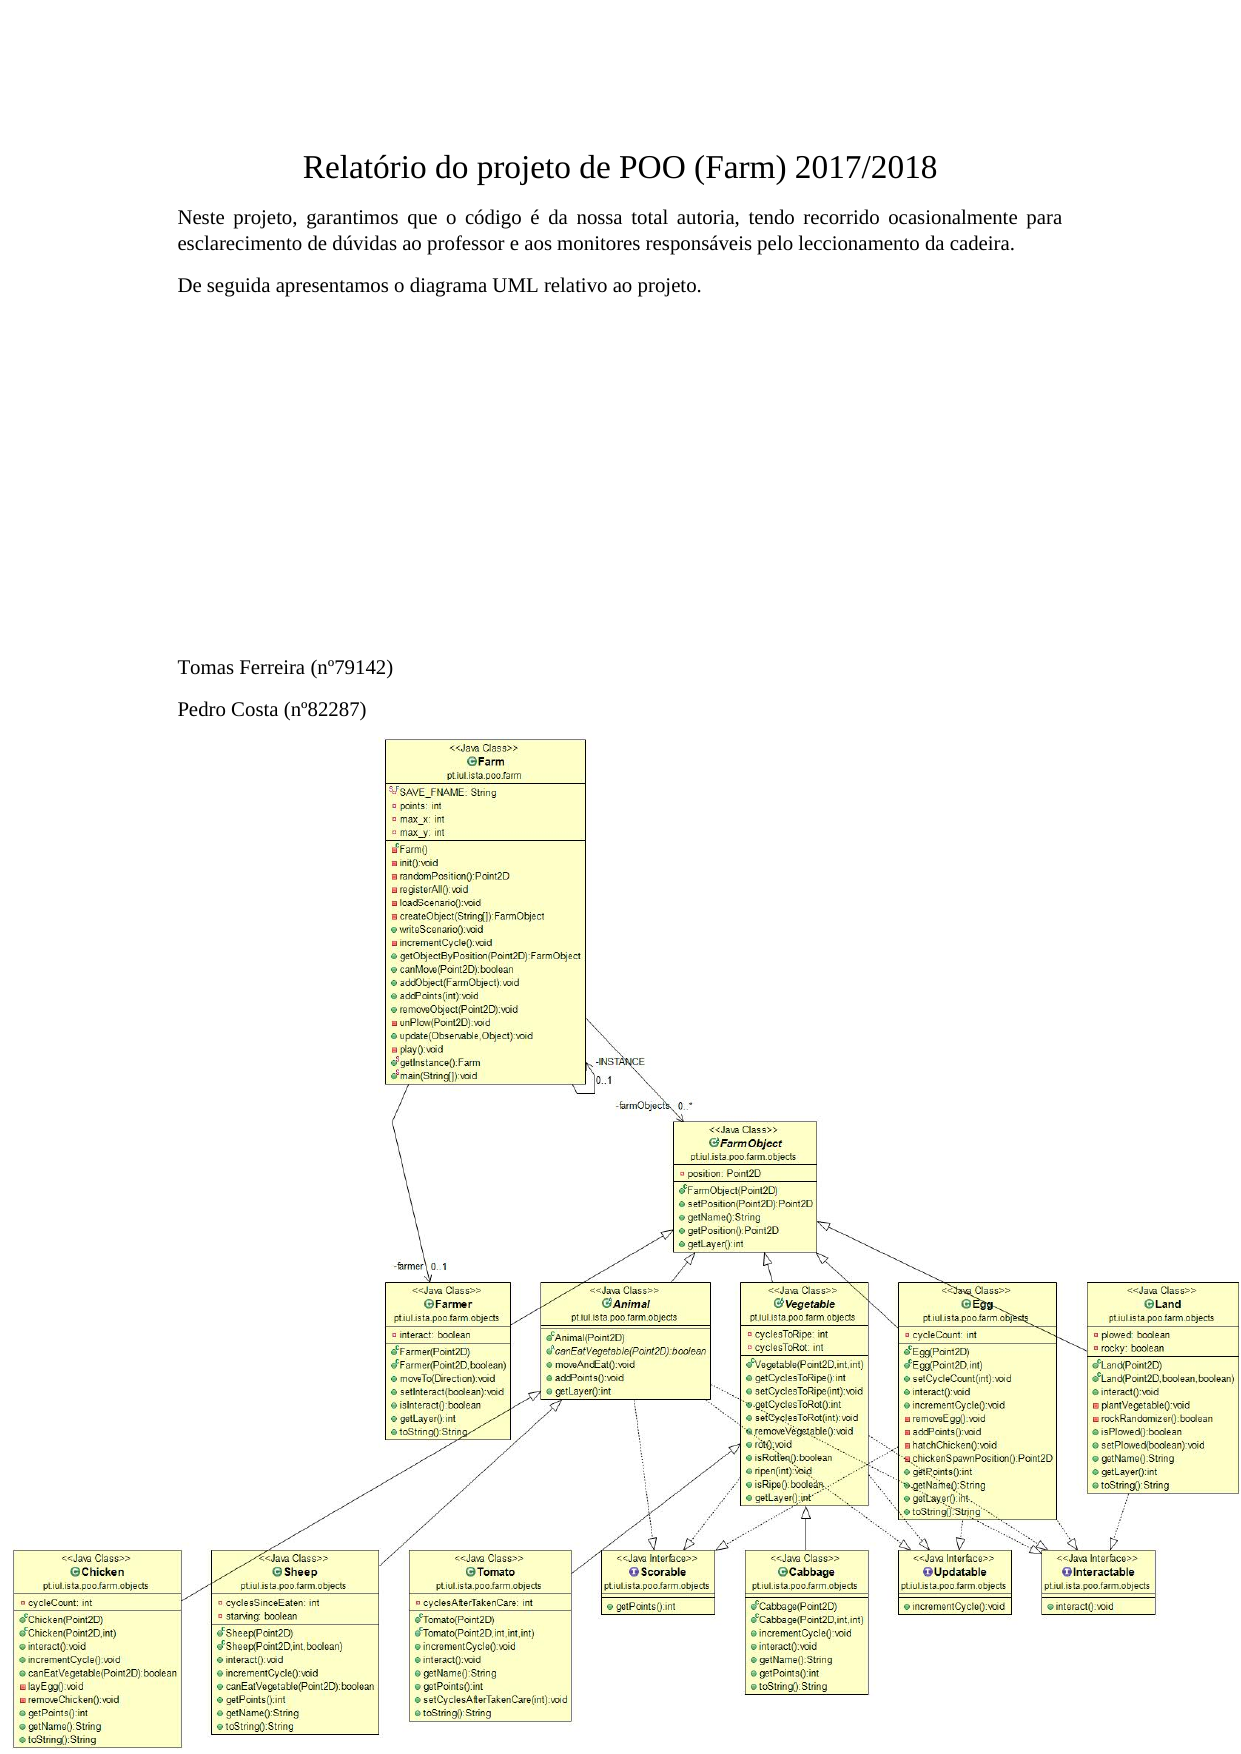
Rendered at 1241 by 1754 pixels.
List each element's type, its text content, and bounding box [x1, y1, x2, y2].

text De seguida apresentamos o diagrama UML relativo ao projeto. [177, 273, 1063, 297]
text Pedro Costa (nº82287) [177, 697, 1063, 721]
text Tomas Ferreira (nº79142) [177, 655, 1063, 679]
text Relatório do projeto de POO (Farm) 2017/2018 [177, 148, 1063, 186]
text Neste projeto, garantimos que o código é da nossa total autoria, tendo recorrido ocasionalmente para esclarecimento de dúvidas ao professor e aos monitores responsáveis pelo leccionamento da cadeira. [177, 205, 1063, 255]
